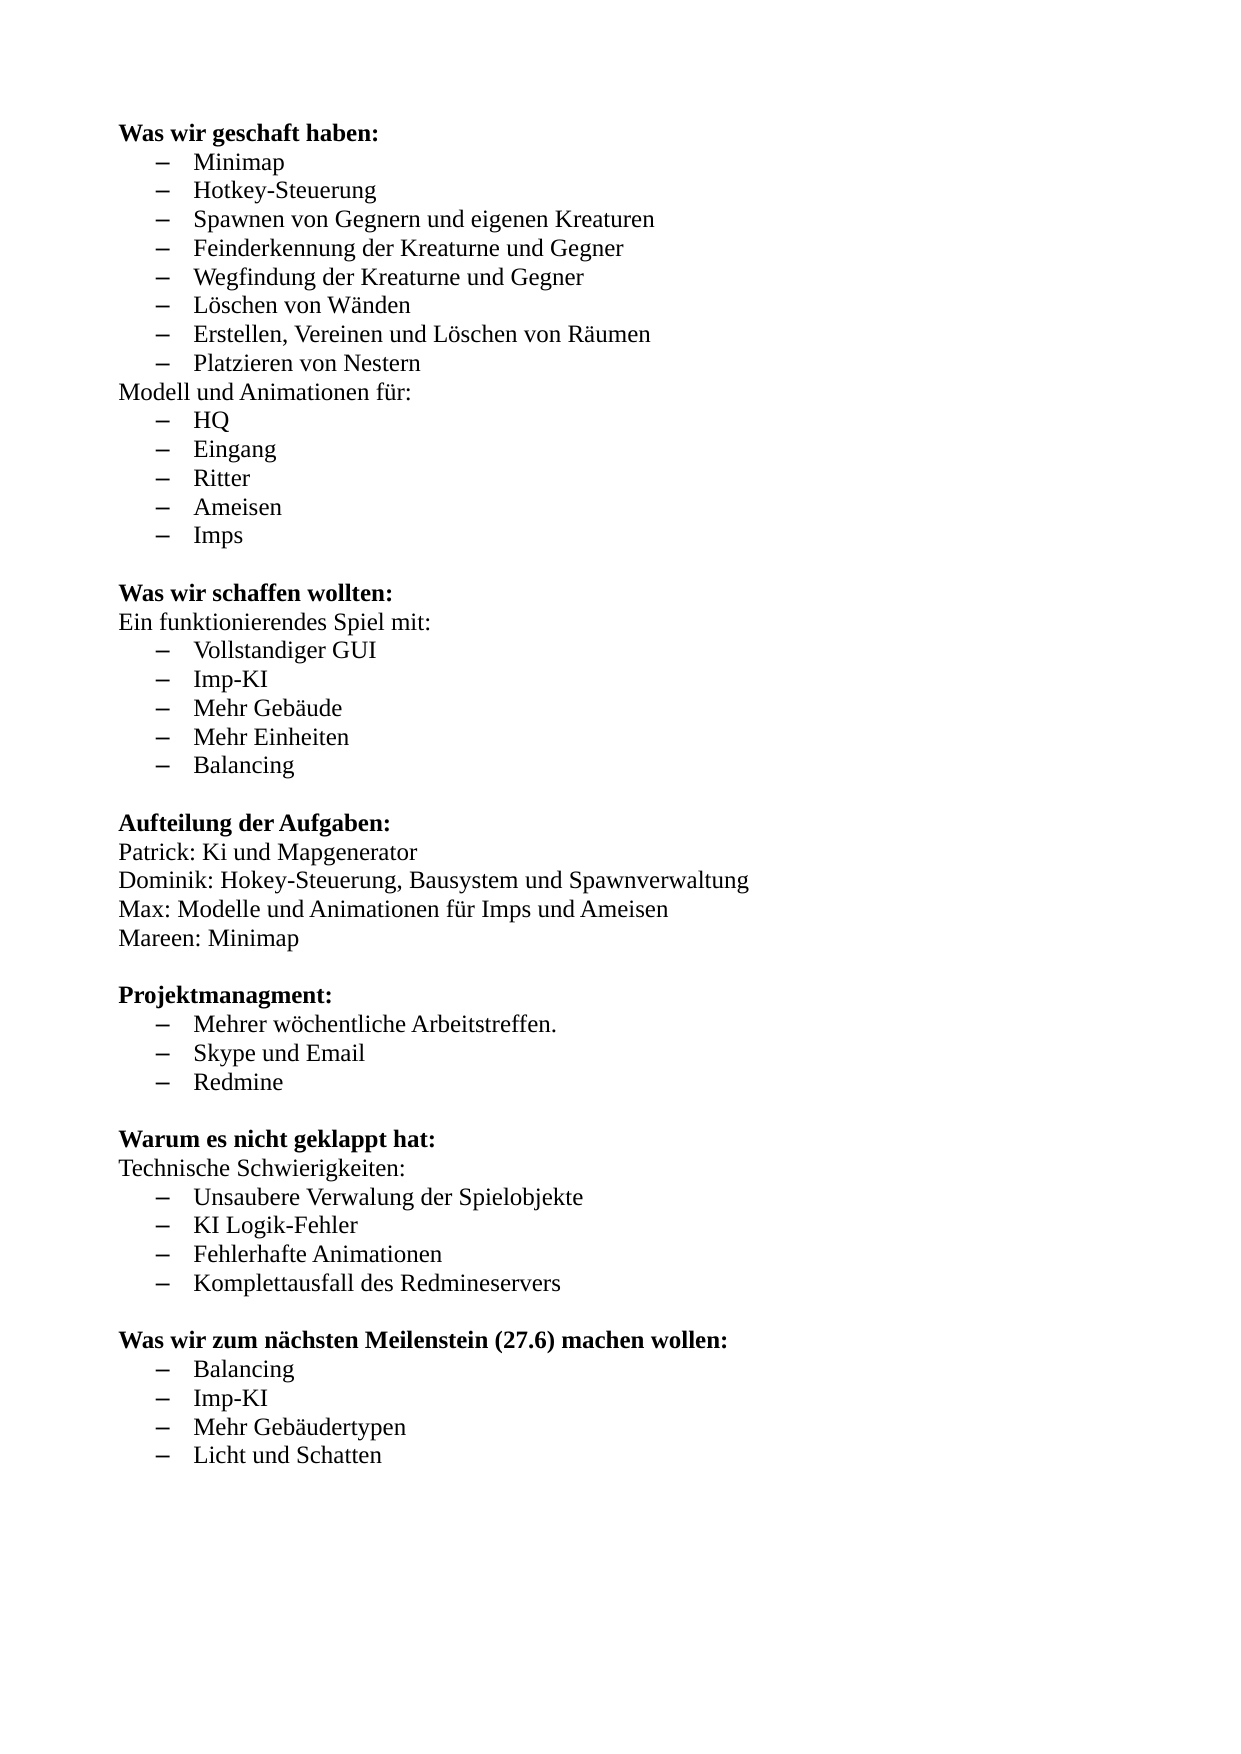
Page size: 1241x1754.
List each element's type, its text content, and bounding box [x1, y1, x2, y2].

list Balancing [156, 751, 1122, 779]
list Unsaubere Verwalung der Spielobjekte [156, 1182, 1122, 1211]
list Spawnen von Gegnern und eigenen Kreaturen [156, 204, 1122, 233]
list Mehr Einheiten [156, 722, 1122, 751]
text Patrick: Ki und Mapgenerator [118, 837, 1122, 866]
list Platzieren von Nestern [156, 348, 1122, 377]
text Dominik: Hokey-Steuerung, Bausystem und Spawnverwaltung [118, 866, 1122, 894]
list Imp-KI [156, 1383, 1122, 1412]
text Was wir zum nächsten Meilenstein (27.6) machen wollen: [118, 1326, 1122, 1354]
text Was wir schaffen wollten: [118, 578, 1122, 607]
list Fehlerhafte Animationen [156, 1239, 1122, 1268]
list Hotkey-Steuerung [156, 176, 1122, 204]
list KI Logik-Fehler [156, 1211, 1122, 1239]
list Imp-KI [156, 664, 1122, 693]
list HQ [156, 406, 1122, 434]
list Balancing [156, 1354, 1122, 1383]
list Feinderkennung der Kreaturne und Gegner [156, 233, 1122, 262]
list Redmine [156, 1067, 1122, 1096]
list Wegfindung der Kreaturne und Gegner [156, 262, 1122, 291]
list Komplettausfall des Redmineservers [156, 1268, 1122, 1297]
text Mareen: Minimap [118, 923, 1122, 952]
text Aufteilung der Aufgaben: [118, 808, 1122, 837]
text Max: Modelle und Animationen für Imps und Ameisen [118, 894, 1122, 923]
text Warum es nicht geklappt hat: [118, 1124, 1122, 1153]
list Löschen von Wänden [156, 291, 1122, 319]
list Minimap [156, 147, 1122, 176]
list Mehrer wöchentliche Arbeitstreffen. [156, 1009, 1122, 1038]
list Vollstandiger GUI [156, 636, 1122, 664]
list Licht und Schatten [156, 1441, 1122, 1469]
text Was wir geschaft haben: [118, 118, 1122, 147]
list Erstellen, Vereinen und Löschen von Räumen [156, 319, 1122, 348]
list Mehr Gebäude [156, 693, 1122, 722]
text Ein funktionierendes Spiel mit: [118, 607, 1122, 636]
text Technische Schwierigkeiten: [118, 1153, 1122, 1182]
list Ameisen [156, 492, 1122, 521]
list Eingang [156, 434, 1122, 463]
list Mehr Gebäudertypen [156, 1412, 1122, 1441]
list Imps [156, 521, 1122, 549]
list Ritter [156, 463, 1122, 492]
list Skype und Email [156, 1038, 1122, 1067]
text Projektmanagment: [118, 981, 1122, 1009]
text Modell und Animationen für: [118, 377, 1122, 406]
